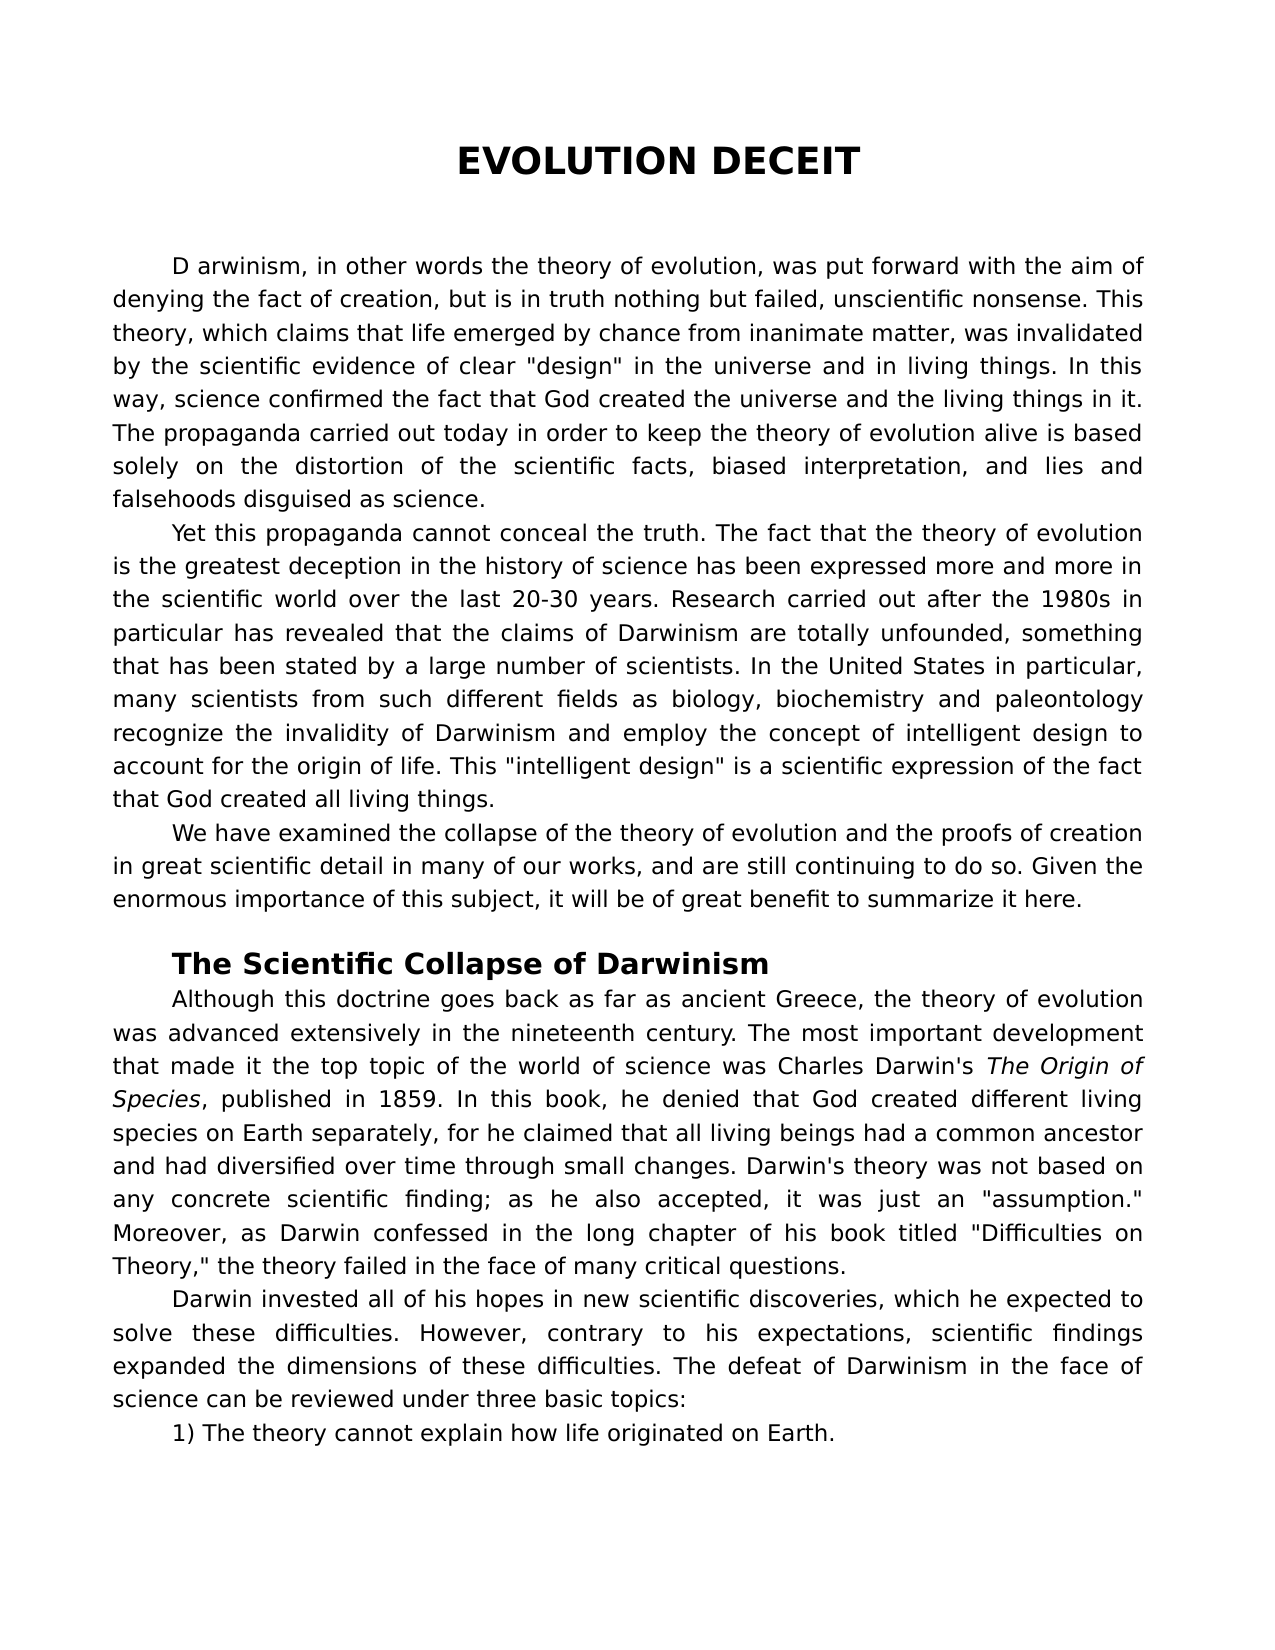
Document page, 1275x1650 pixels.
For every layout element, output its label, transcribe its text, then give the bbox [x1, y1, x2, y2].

text Although this doctrine goes back as far as ancient Greece, the theory of evolution was advanced extensively in the nineteenth century. The most important development that made it the top topic of the world of science was Charles Darwin's The Origin of Species, published in 1859. In this book, he denied that God created different living species on Earth separately, for he claimed that all living beings had a common ancestor and had diversified over time through small changes. Darwin's theory was not based on any concrete scientific finding; as he also accepted, it was just an "assumption." Moreover, as Darwin confessed in the long chapter of his book titled "Difficulties on Theory," the theory failed in the face of many critical questions. [112, 981, 1145, 1281]
text 1) The theory cannot explain how life originated on Earth. [112, 1414, 1145, 1448]
text We have examined the collapse of the theory of evolution and the proofs of creation in great scientific detail in many of our works, and are still continuing to do so. Given the enormous importance of this subject, it will be of great benefit to summarize it here. [112, 814, 1145, 914]
text EVOLUTION DECEIT [112, 148, 1145, 181]
text The Scientific Collapse of Darwinism [112, 948, 1145, 981]
text Darwinism, in other words the theory of evolution, was put forward with the aim of denying the fact of creation, but is in truth nothing but failed, unscientific nonsense. This theory, which claims that life emerged by chance from inanimate matter, was invalidated by the scientific evidence of clear "design" in the universe and in living things. In this way, science confirmed the fact that God created the universe and the living things in it. The propaganda carried out today in order to keep the theory of evolution alive is based solely on the distortion of the scientific facts, biased interpretation, and lies and falsehoods disguised as science. [112, 248, 1145, 514]
text Darwin invested all of his hopes in new scientific discoveries, which he expected to solve these difficulties. However, contrary to his expectations, scientific findings expanded the dimensions of these difficulties. The defeat of Darwinism in the face of science can be reviewed under three basic topics: [112, 1281, 1145, 1414]
text Yet this propaganda cannot conceal the truth. The fact that the theory of evolution is the greatest deception in the history of science has been expressed more and more in the scientific world over the last 20-30 years. Research carried out after the 1980s in particular has revealed that the claims of Darwinism are totally unfounded, something that has been stated by a large number of scientists. In the United States in particular, many scientists from such different fields as biology, biochemistry and paleontology recognize the invalidity of Darwinism and employ the concept of intelligent design to account for the origin of life. This "intelligent design" is a scientific expression of the fact that God created all living things. [112, 514, 1145, 814]
